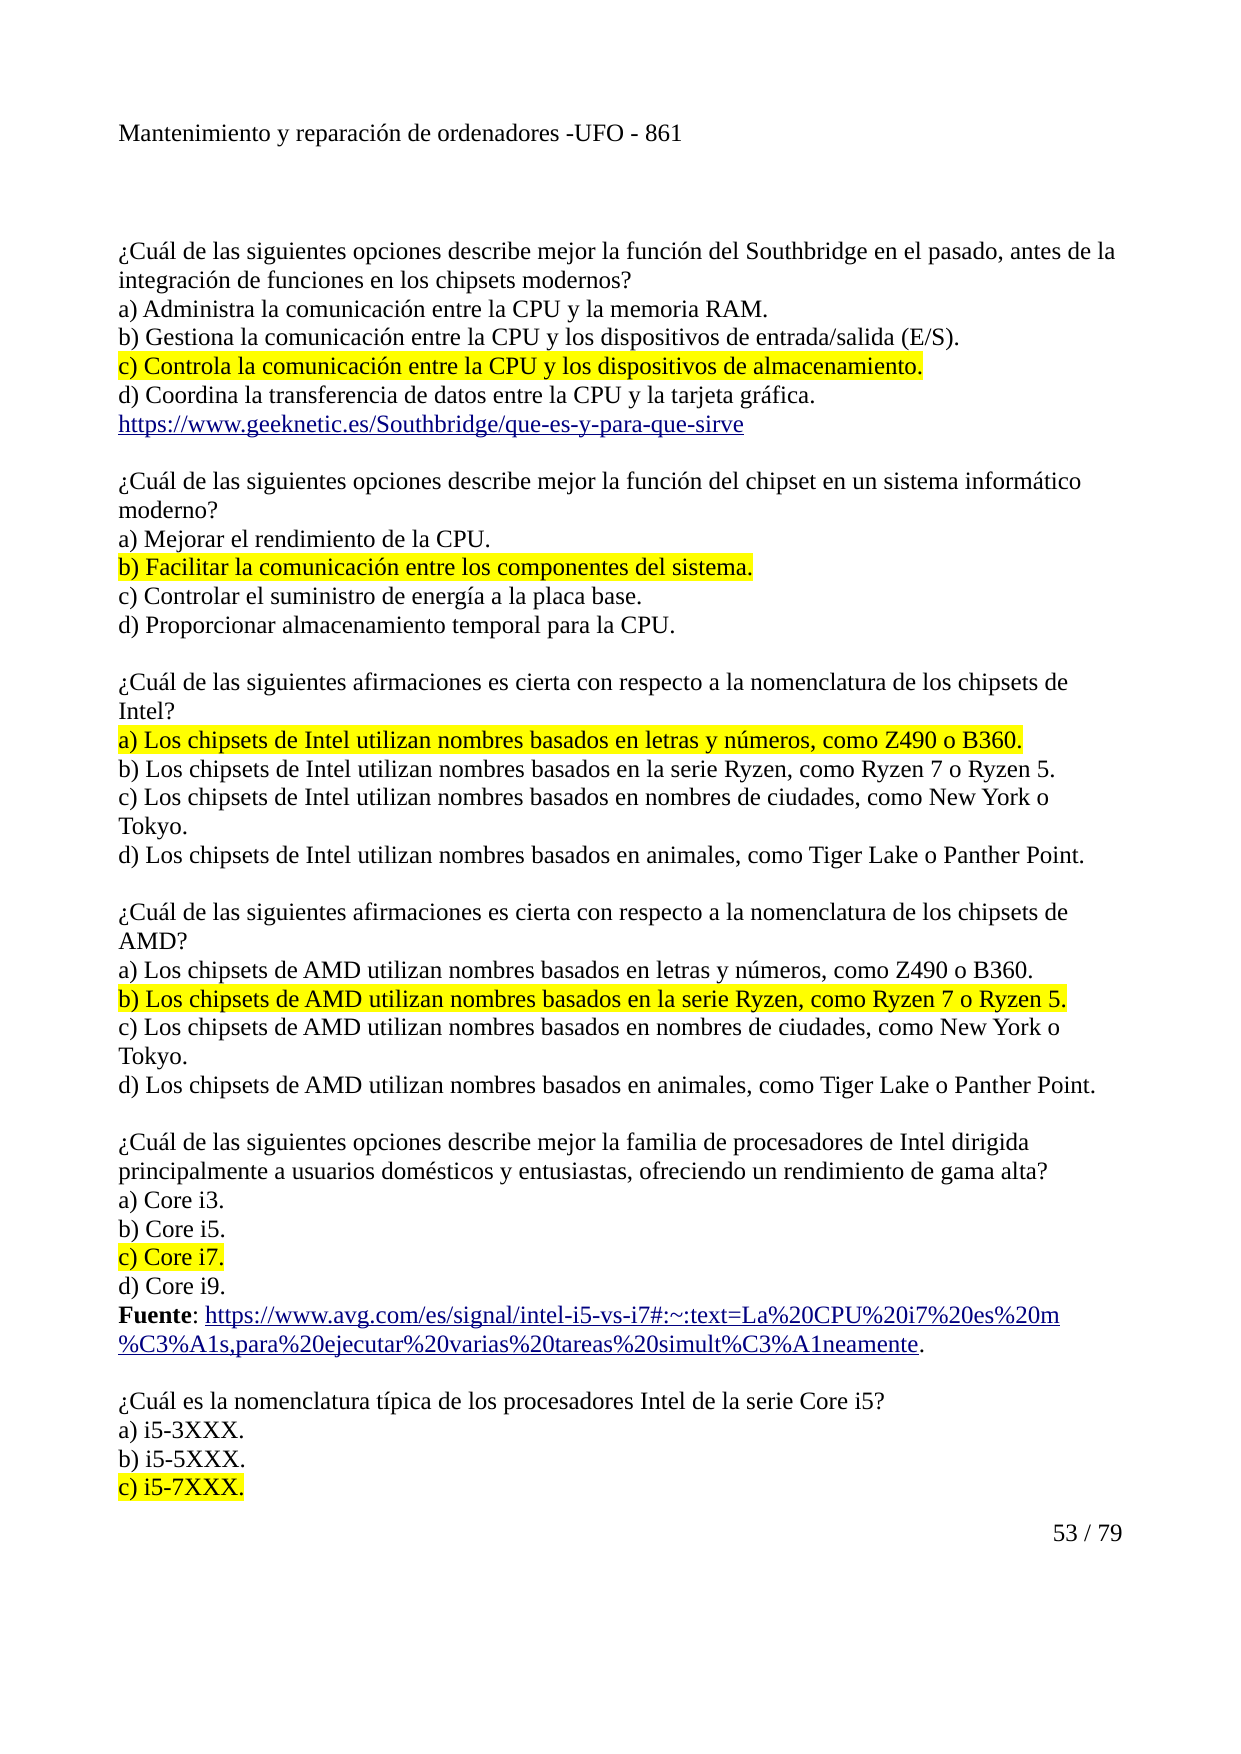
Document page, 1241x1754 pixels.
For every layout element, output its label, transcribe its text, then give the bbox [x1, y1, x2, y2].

text c) Controlar el suministro de energía a la placa base. [118, 581, 1122, 610]
text ¿Cuál de las siguientes opciones describe mejor la función del Southbridge en el pasado, antes de la integración de funciones en los chipsets modernos? [118, 236, 1122, 294]
text a) Administra la comunicación entre la CPU y la memoria RAM. [118, 294, 1122, 322]
text ¿Cuál de las siguientes afirmaciones es cierta con respecto a la nomenclatura de los chipsets de AMD? [118, 897, 1122, 955]
text c) Los chipsets de Intel utilizan nombres basados en nombres de ciudades, como New York o Tokyo. [118, 782, 1122, 840]
text c) i5-7XXX. [118, 1472, 1122, 1501]
text b) Los chipsets de AMD utilizan nombres basados en la serie Ryzen, como Ryzen 7 o Ryzen 5. [118, 984, 1122, 1012]
text c) Controla la comunicación entre la CPU y los dispositivos de almacenamiento. [118, 351, 1122, 380]
text d) Core i9. [118, 1271, 1122, 1300]
text a) Mejorar el rendimiento de la CPU. [118, 524, 1122, 552]
text ¿Cuál de las siguientes afirmaciones es cierta con respecto a la nomenclatura de los chipsets de Intel? [118, 667, 1122, 725]
text b) Los chipsets de Intel utilizan nombres basados en la serie Ryzen, como Ryzen 7 o Ryzen 5. [118, 754, 1122, 782]
text d) Los chipsets de Intel utilizan nombres basados en animales, como Tiger Lake o Panther Point. [118, 840, 1122, 869]
text ¿Cuál de las siguientes opciones describe mejor la familia de procesadores de Intel dirigida principalmente a usuarios domésticos y entusiastas, ofreciendo un rendimiento de gama alta? [118, 1127, 1122, 1185]
text Fuente: https://www.avg.com/es/signal/intel-i5-vs-i7#:~:text=La%20CPU%20i7%20es%20m%C3%A1s,para%20ejecutar%20varias%20tareas%20simult%C3%A1neamente. [118, 1300, 1122, 1357]
text ¿Cuál de las siguientes opciones describe mejor la función del chipset en un sistema informático moderno? [118, 466, 1122, 524]
text a) Los chipsets de AMD utilizan nombres basados en letras y números, como Z490 o B360. [118, 955, 1122, 984]
text a) i5-3XXX. [118, 1415, 1122, 1444]
text https://www.geeknetic.es/Southbridge/que-es-y-para-que-sirve [118, 409, 1122, 437]
text b) Core i5. [118, 1214, 1122, 1242]
text ¿Cuál es la nomenclatura típica de los procesadores Intel de la serie Core i5? [118, 1386, 1122, 1415]
text b) i5-5XXX. [118, 1444, 1122, 1472]
text d) Coordina la transferencia de datos entre la CPU y la tarjeta gráfica. [118, 380, 1122, 409]
text d) Proporcionar almacenamiento temporal para la CPU. [118, 610, 1122, 639]
text d) Los chipsets de AMD utilizan nombres basados en animales, como Tiger Lake o Panther Point. [118, 1070, 1122, 1099]
text a) Core i3. [118, 1185, 1122, 1214]
text b) Facilitar la comunicación entre los componentes del sistema. [118, 552, 1122, 581]
text a) Los chipsets de Intel utilizan nombres basados en letras y números, como Z490 o B360. [118, 725, 1122, 754]
text c) Core i7. [118, 1242, 1122, 1271]
text b) Gestiona la comunicación entre la CPU y los dispositivos de entrada/salida (E/S). [118, 322, 1122, 351]
text c) Los chipsets de AMD utilizan nombres basados en nombres de ciudades, como New York o Tokyo. [118, 1012, 1122, 1070]
